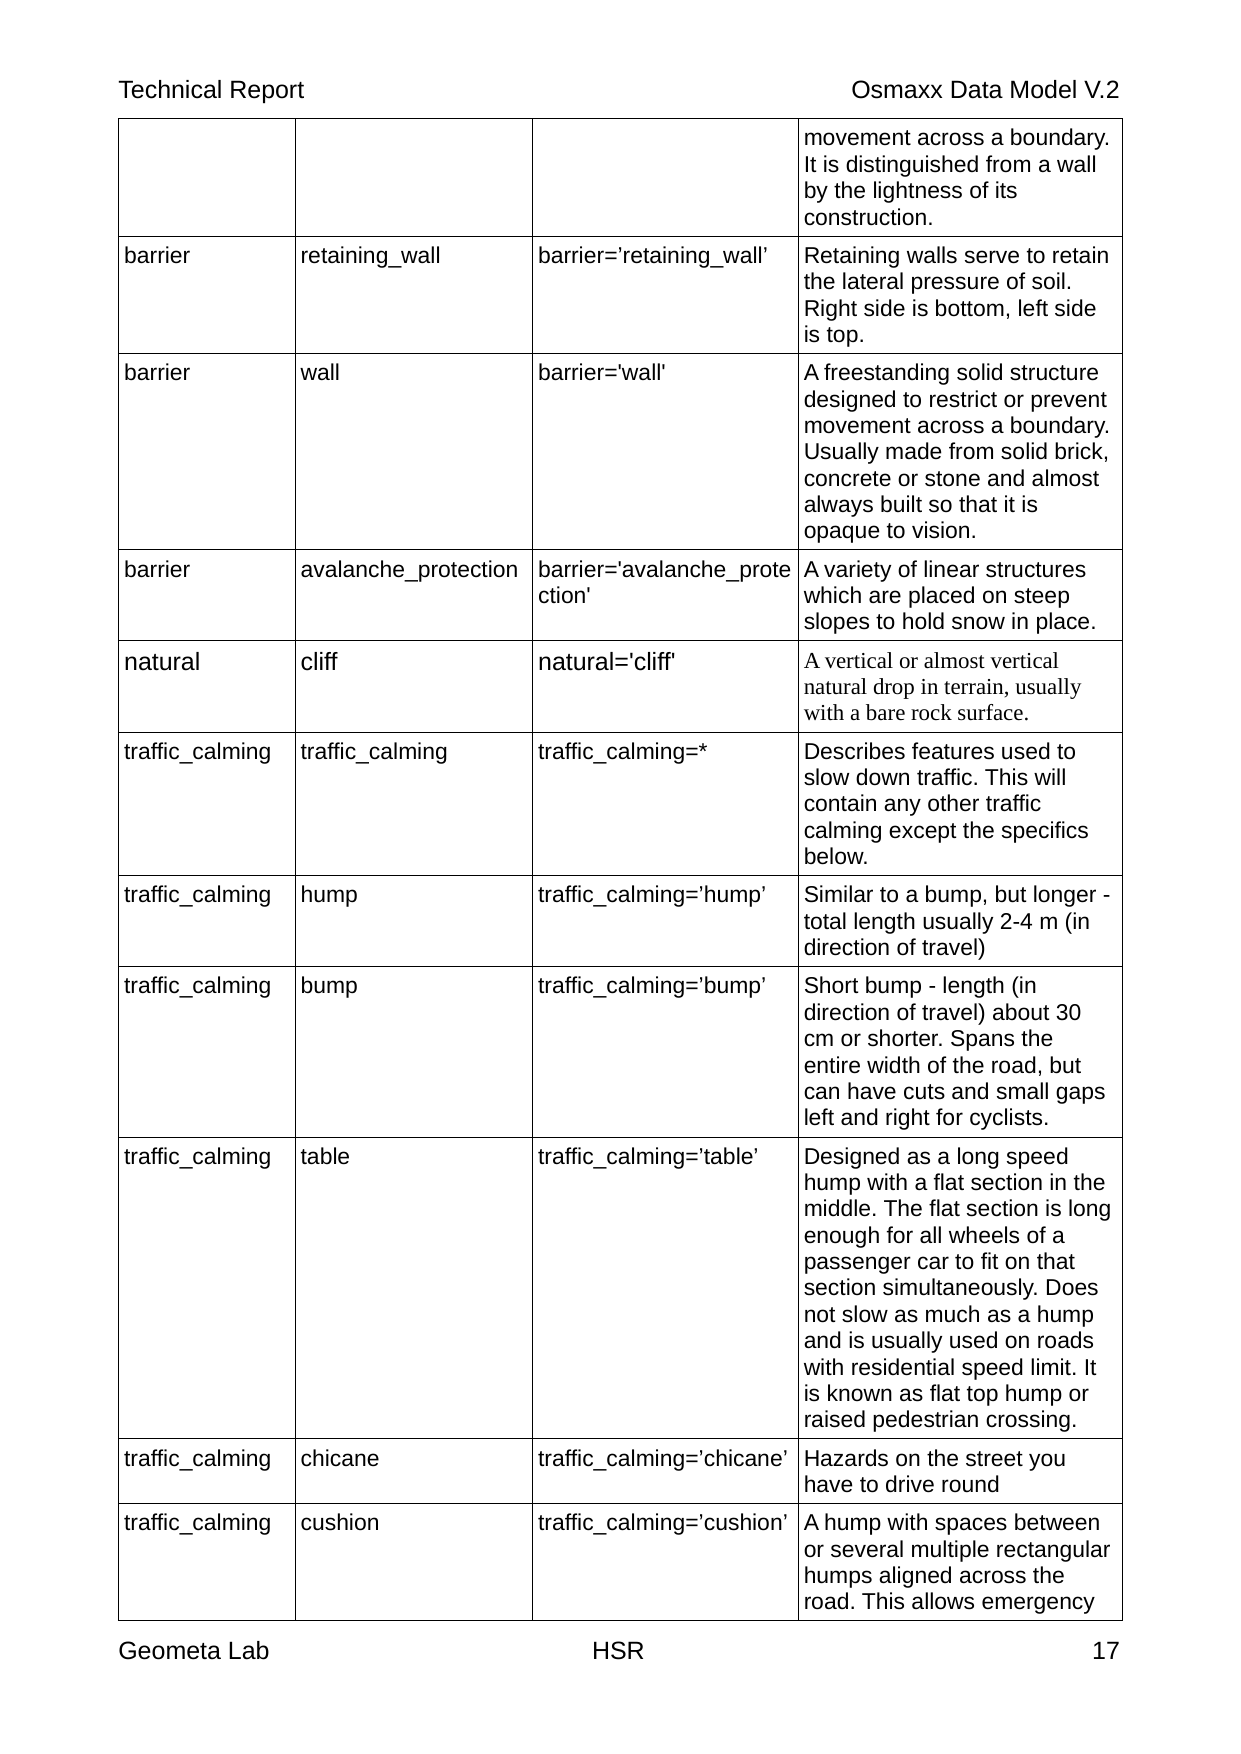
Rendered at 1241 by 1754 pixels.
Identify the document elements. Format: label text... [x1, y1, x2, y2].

table_cell traffic_calming=* [533, 733, 798, 875]
table_cell traffic_calming=’bump’ [533, 967, 798, 1136]
table_cell cliff [296, 641, 532, 731]
table_cell table [296, 1138, 532, 1438]
table_cell Hazards on the street you have to drive round [799, 1439, 1122, 1503]
table_cell cushion [296, 1504, 532, 1620]
table_cell avalanche_protection [296, 550, 532, 640]
table_cell hump [296, 876, 532, 966]
table_cell Describes features used to slow down traffic. This will contain any other traffic calming except the specifics below. [799, 733, 1122, 875]
table_cell [296, 119, 532, 236]
table_cell barrier [119, 550, 295, 640]
table_cell A variety of linear structures which are placed on steep slopes to hold snow in place. [799, 550, 1122, 640]
table_cell A vertical or almost vertical natural drop in terrain, usually with a bare rock surface. [799, 641, 1122, 731]
table_cell traffic_calming [119, 1504, 295, 1620]
table_cell barrier [119, 237, 295, 353]
table_cell A freestanding solid structure designed to restrict or prevent movement across a boundary. Usually made from solid brick, concrete or stone and almost always built so that it is opaque to vision. [799, 354, 1122, 549]
table_cell Short bump - length (in direction of travel) about 30 cm or shorter. Spans the entire width of the road, but can have cuts and small gaps left and right for cyclists. [799, 967, 1122, 1136]
table_cell barrier [119, 354, 295, 549]
table_cell barrier='wall' [533, 354, 798, 549]
table_cell natural [119, 641, 295, 731]
table_cell retaining_wall [296, 237, 532, 353]
table_cell [119, 119, 295, 236]
table_cell traffic_calming [296, 733, 532, 875]
table_cell [533, 119, 798, 236]
table_cell wall [296, 354, 532, 549]
table_cell A hump with spaces between or several multiple rectangular humps aligned across the road. This allows emergency [799, 1504, 1122, 1620]
table_cell natural='cliff' [533, 641, 798, 731]
table_cell traffic_calming=’hump’ [533, 876, 798, 966]
table_cell Designed as a long speed hump with a flat section in the middle. The flat section is long enough for all wheels of a passenger car to fit on that section simultaneously. Does not slow as much as a hump and is usually used on roads with residential speed limit. It is known as flat top hump or raised pedestrian crossing. [799, 1138, 1122, 1438]
table_cell movement across a boundary. It is distinguished from a wall by the lightness of its construction. [799, 119, 1122, 236]
table_cell barrier='avalanche_protection' [533, 550, 798, 640]
table_cell traffic_calming [119, 1439, 295, 1503]
table_cell chicane [296, 1439, 532, 1503]
table_cell Similar to a bump, but longer - total length usually 2-4 m (in direction of travel) [799, 876, 1122, 966]
table_cell Retaining walls serve to retain the lateral pressure of soil. Right side is bottom, left side is top. [799, 237, 1122, 353]
table_cell barrier=’retaining_wall’ [533, 237, 798, 353]
table_cell traffic_calming [119, 733, 295, 875]
table_cell traffic_calming=’chicane’ [533, 1439, 798, 1503]
table_cell traffic_calming=’table’ [533, 1138, 798, 1438]
table_cell traffic_calming [119, 967, 295, 1136]
table_cell traffic_calming [119, 1138, 295, 1438]
table_cell bump [296, 967, 532, 1136]
table_cell traffic_calming=’cushion’ [533, 1504, 798, 1620]
table_cell traffic_calming [119, 876, 295, 966]
